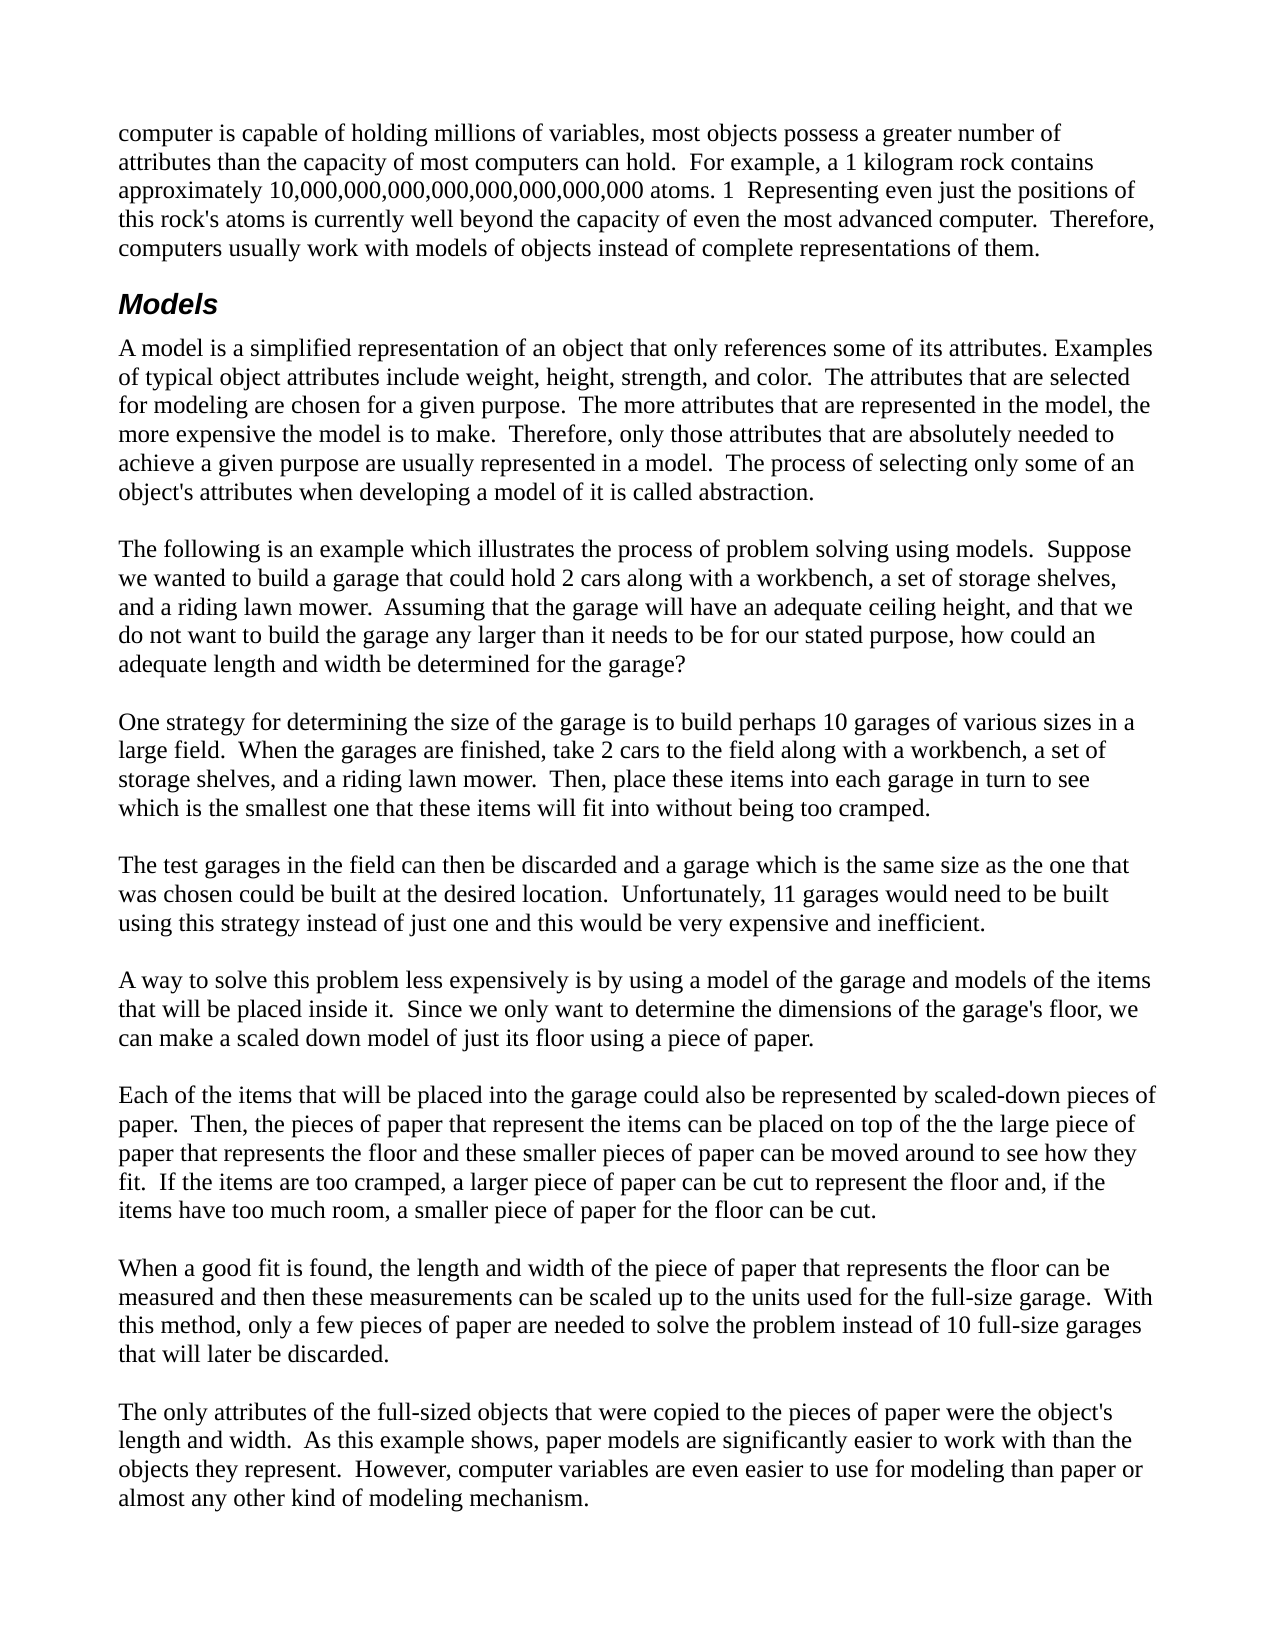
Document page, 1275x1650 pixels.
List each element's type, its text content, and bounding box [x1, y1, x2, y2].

text A way to solve this problem less expensively is by using a model of the garage and models of the items that will be placed inside it. Since we only want to determine the dimensions of the garage's floor, we can make a scaled down model of just its floor using a piece of paper. [118, 965, 1157, 1052]
text One strategy for determining the size of the garage is to build perhaps 10 garages of various sizes in a large field. When the garages are finished, take 2 cars to the field along with a workbench, a set of storage shelves, and a riding lawn mower. Then, place these items into each garage in turn to see which is the smallest one that these items will fit into without being too cramped. [118, 707, 1157, 822]
text The only attributes of the full-sized objects that were copied to the pieces of paper were the object's length and width. As this example shows, paper models are significantly easier to work with than the objects they represent. However, computer variables are even easier to use for modeling than paper or almost any other kind of modeling mechanism. [118, 1397, 1157, 1512]
text The following is an example which illustrates the process of problem solving using models. Suppose we wanted to build a garage that could hold 2 cars along with a workbench, a set of storage shelves, and a riding lawn mower. Assuming that the garage will have an adequate ceiling height, and that we do not want to build the garage any larger than it needs to be for our stated purpose, how could an adequate length and width be determined for the garage? [118, 534, 1157, 678]
subtitle Models [118, 287, 1157, 320]
text The test garages in the field can then be discarded and a garage which is the same size as the one that was chosen could be built at the desired location. Unfortunately, 11 garages would need to be built using this strategy instead of just one and this would be very expensive and inefficient. [118, 850, 1157, 937]
text Each of the items that will be placed into the garage could also be represented by scaled-down pieces of paper. Then, the pieces of paper that represent the items can be placed on top of the the large piece of paper that represents the floor and these smaller pieces of paper can be moved around to see how they fit. If the items are too cramped, a larger piece of paper can be cut to represent the floor and, if the items have too much room, a smaller piece of paper for the floor can be cut. [118, 1080, 1157, 1224]
text A model is a simplified representation of an object that only references some of its attributes. Examples of typical object attributes include weight, height, strength, and color. The attributes that are selected for modeling are chosen for a given purpose. The more attributes that are represented in the model, the more expensive the model is to make. Therefore, only those attributes that are absolutely needed to achieve a given purpose are usually represented in a model. The process of selecting only some of an object's attributes when developing a model of it is called abstraction. [118, 333, 1157, 505]
text When a good fit is found, the length and width of the piece of paper that represents the floor can be measured and then these measurements can be scaled up to the units used for the full-size garage. With this method, only a few pieces of paper are needed to solve the problem instead of 10 full-size garages that will later be discarded. [118, 1253, 1157, 1368]
text computer is capable of holding millions of variables, most objects possess a greater number of attributes than the capacity of most computers can hold. For example, a 1 kilogram rock contains approximately 10,000,000,000,000,000,000,000,000 atoms. 1 Representing even just the positions of this rock's atoms is currently well beyond the capacity of even the most advanced computer. Therefore, computers usually work with models of objects instead of complete representations of them. [118, 118, 1157, 262]
